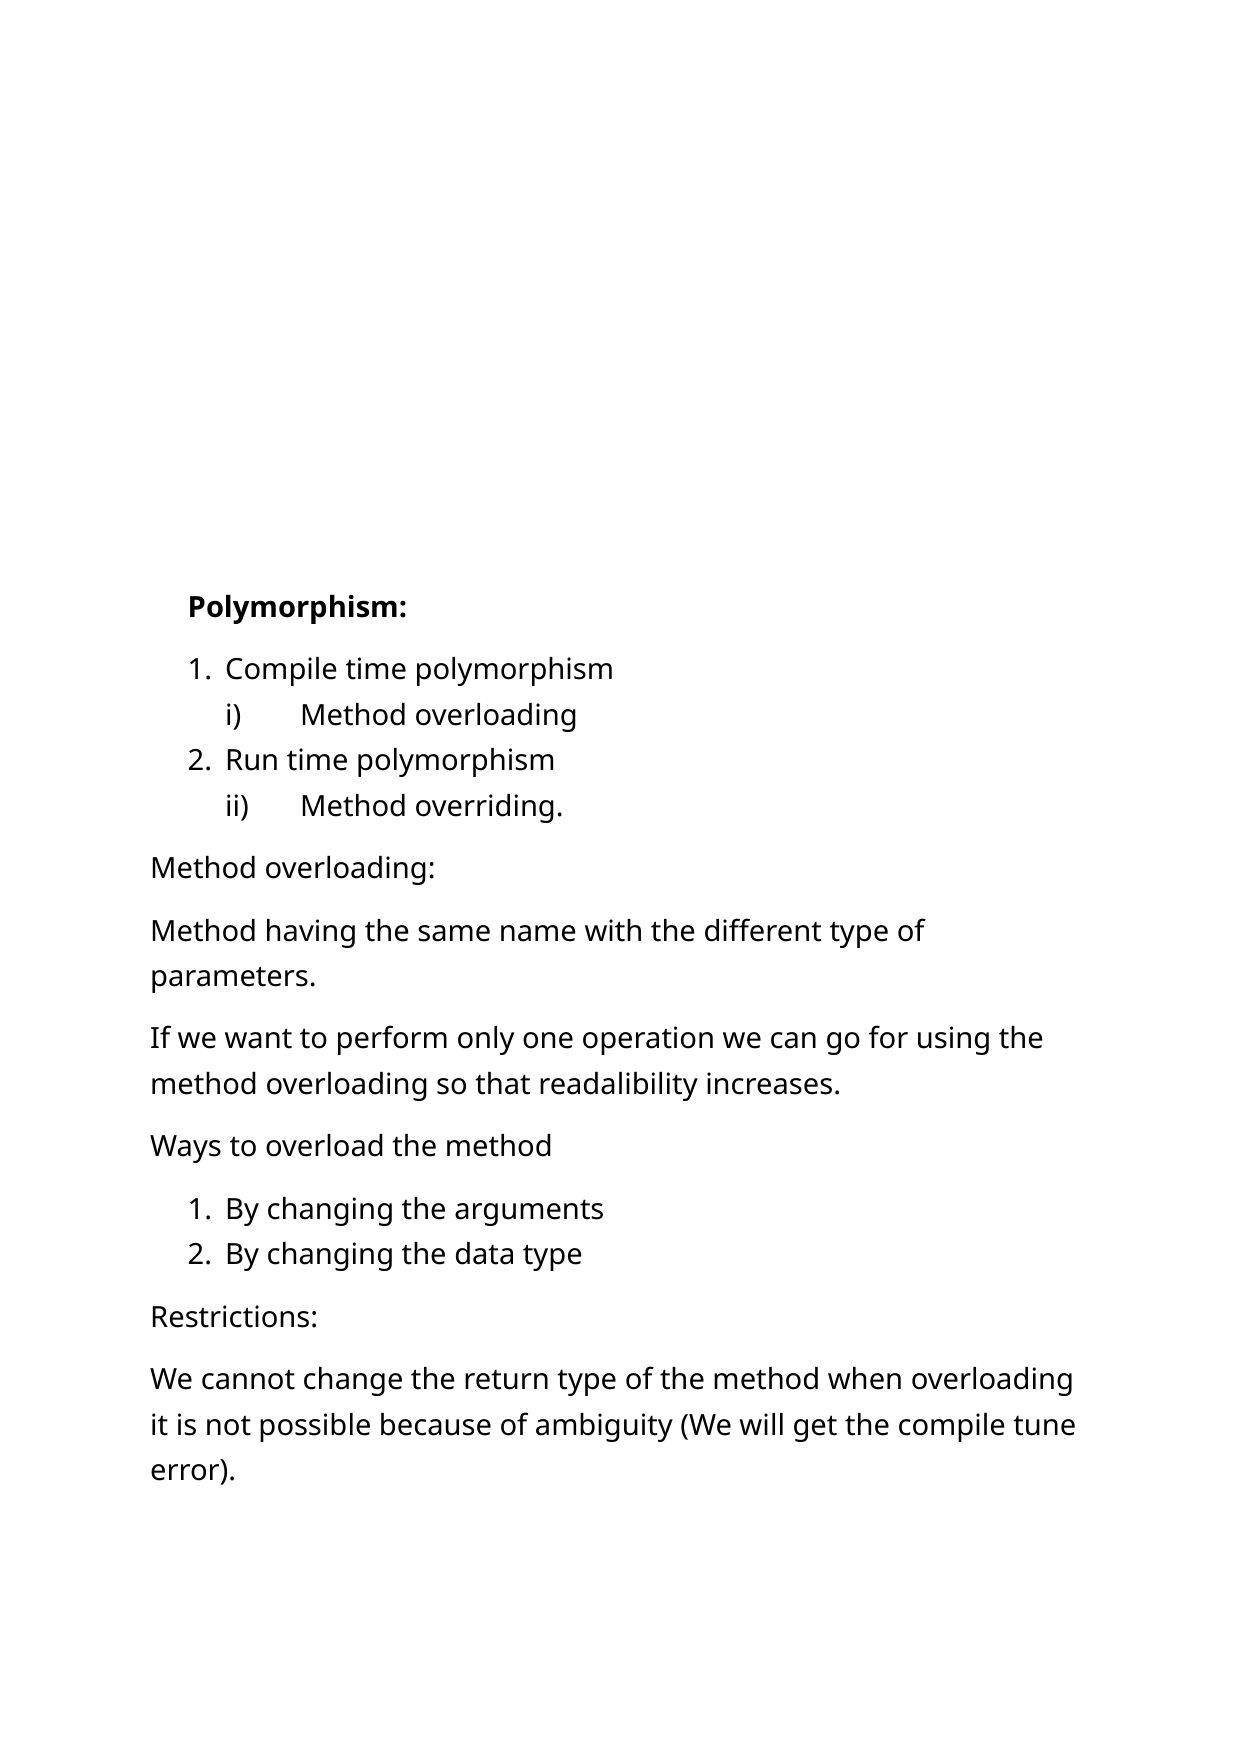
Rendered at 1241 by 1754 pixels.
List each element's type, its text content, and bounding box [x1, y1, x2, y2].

list Compile time polymorphism [187, 648, 1090, 688]
text We cannot change the return type of the method when overloading it is not possible because of ambiguity (We will get the compile tune error). [150, 1358, 1090, 1489]
text Method overloading: [150, 847, 1090, 887]
list Method overloading [225, 694, 1090, 734]
list By changing the data type [187, 1233, 1090, 1273]
list Method overriding. [225, 785, 1090, 825]
text If we want to perform only one operation we can go for using the method overloading so that readalibility increases. [150, 1018, 1090, 1103]
list By changing the arguments [187, 1188, 1090, 1228]
text Method having the same name with the different type of parameters. [150, 910, 1090, 995]
text Ways to overload the method [150, 1126, 1090, 1165]
list Run time polymorphism [187, 739, 1090, 779]
text Restrictions: [150, 1296, 1090, 1336]
text Polymorphism: [187, 586, 1090, 626]
